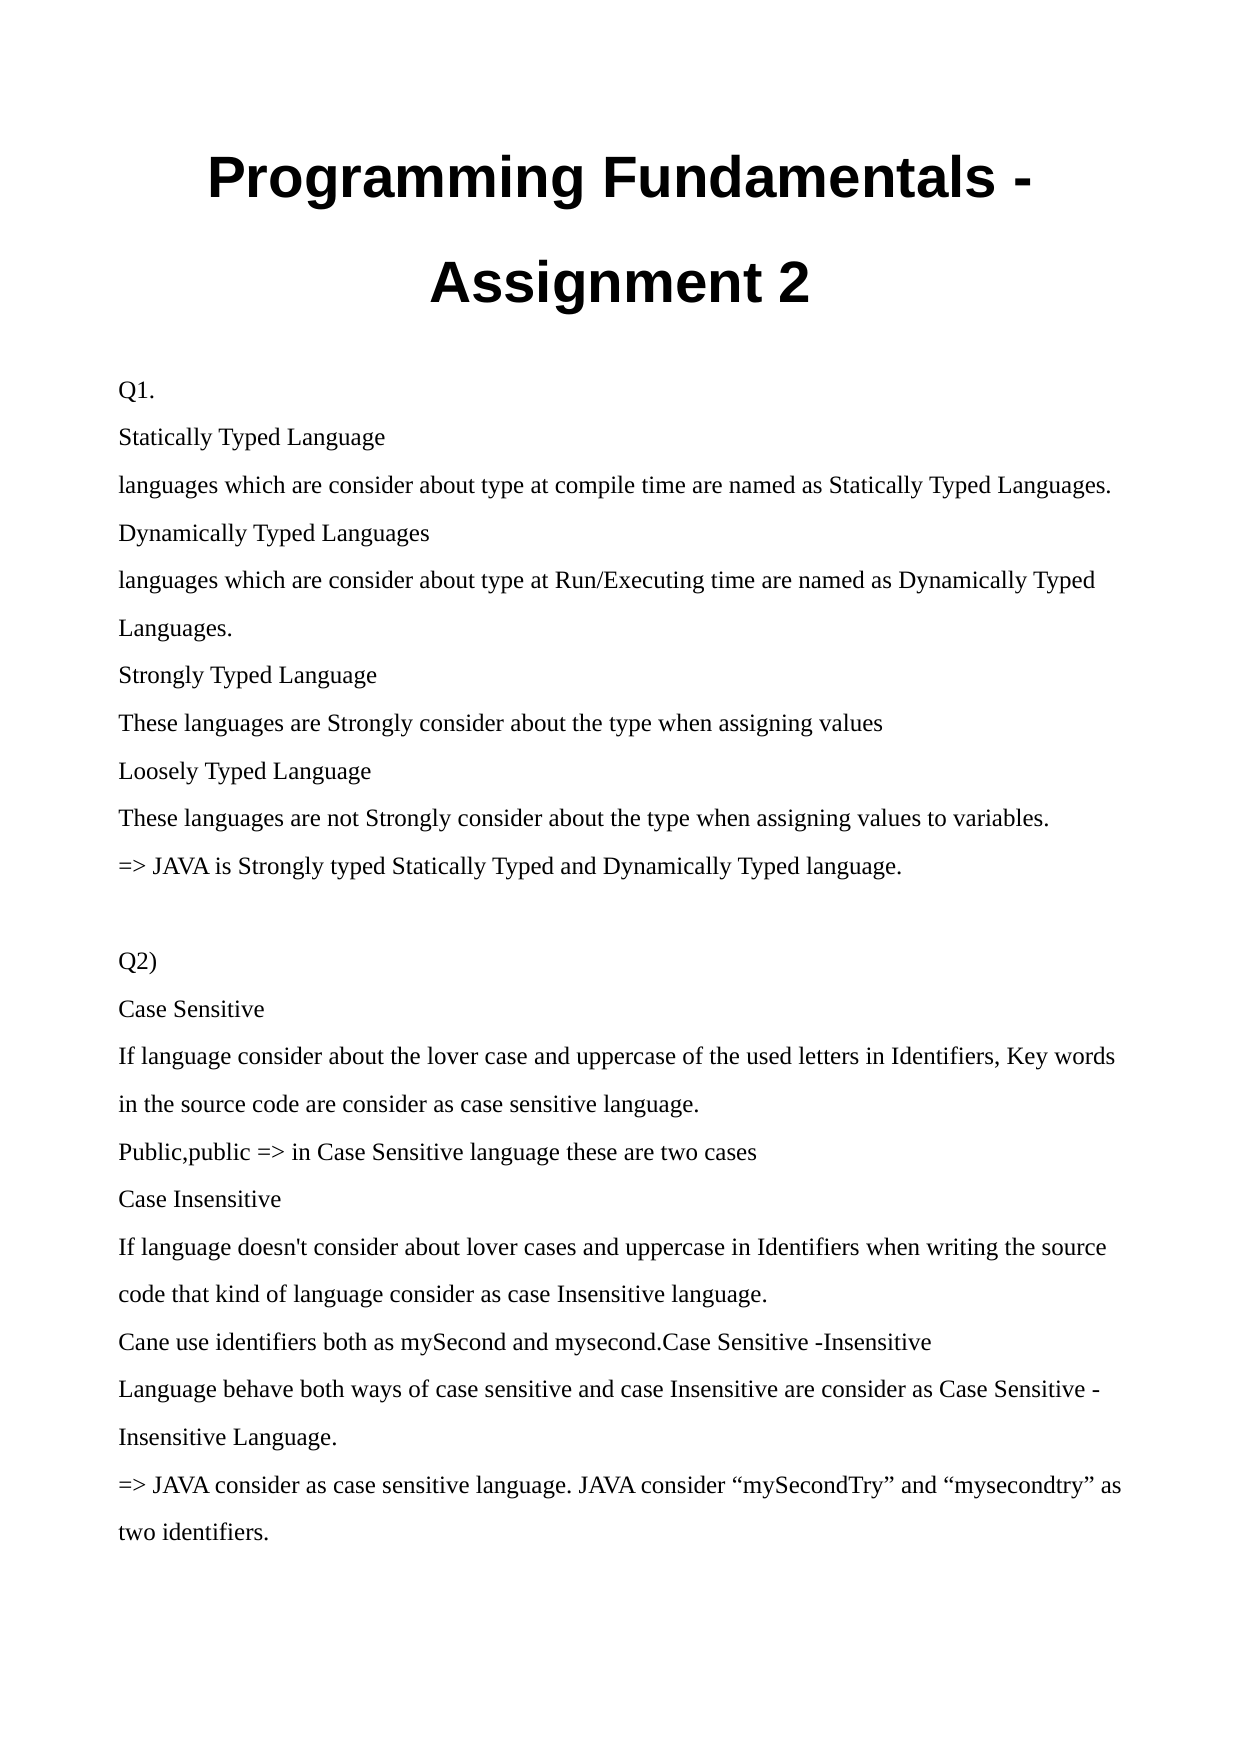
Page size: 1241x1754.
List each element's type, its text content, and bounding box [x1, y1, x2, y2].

text Q1. [118, 375, 1122, 404]
text Loosely Typed Language [118, 756, 1122, 784]
text Case Insensitive [118, 1184, 1122, 1213]
text Strongly Typed Language [118, 661, 1122, 689]
text These languages are not Strongly consider about the type when assigning values to variables. [118, 803, 1122, 832]
text These languages are Strongly consider about the type when assigning values [118, 708, 1122, 737]
text Dynamically Typed Languages [118, 518, 1122, 546]
text Case Sensitive [118, 994, 1122, 1022]
text => JAVA is Strongly typed Statically Typed and Dynamically Typed language. [118, 851, 1122, 880]
text languages which are consider about type at compile time are named as Statically Typed Languages. [118, 470, 1122, 499]
text in the source code are consider as case sensitive language. [118, 1089, 1122, 1118]
text languages which are consider about type at Run/Executing time are named as Dynamically Typed [118, 565, 1122, 594]
text Languages. [118, 613, 1122, 642]
title Assignment 2 [118, 248, 1122, 315]
text Insensitive Language. [118, 1422, 1122, 1451]
text Cane use identifiers both as mySecond and mysecond.Case Sensitive -Insensitive [118, 1327, 1122, 1356]
text If language doesn't consider about lover cases and uppercase in Identifiers when writing the source [118, 1232, 1122, 1261]
title Programming Fundamentals - [118, 143, 1122, 210]
text code that kind of language consider as case Insensitive language. [118, 1279, 1122, 1308]
text => JAVA consider as case sensitive language. JAVA consider “mySecondTry” and “mysecondtry” as [118, 1470, 1122, 1498]
text Public,public => in Case Sensitive language these are two cases [118, 1137, 1122, 1165]
text Q2) [118, 946, 1122, 975]
text two identifiers. [118, 1517, 1122, 1546]
text Language behave both ways of case sensitive and case Insensitive are consider as Case Sensitive - [118, 1374, 1122, 1403]
text Statically Typed Language [118, 422, 1122, 451]
text If language consider about the lover case and uppercase of the used letters in Identifiers, Key words [118, 1041, 1122, 1070]
